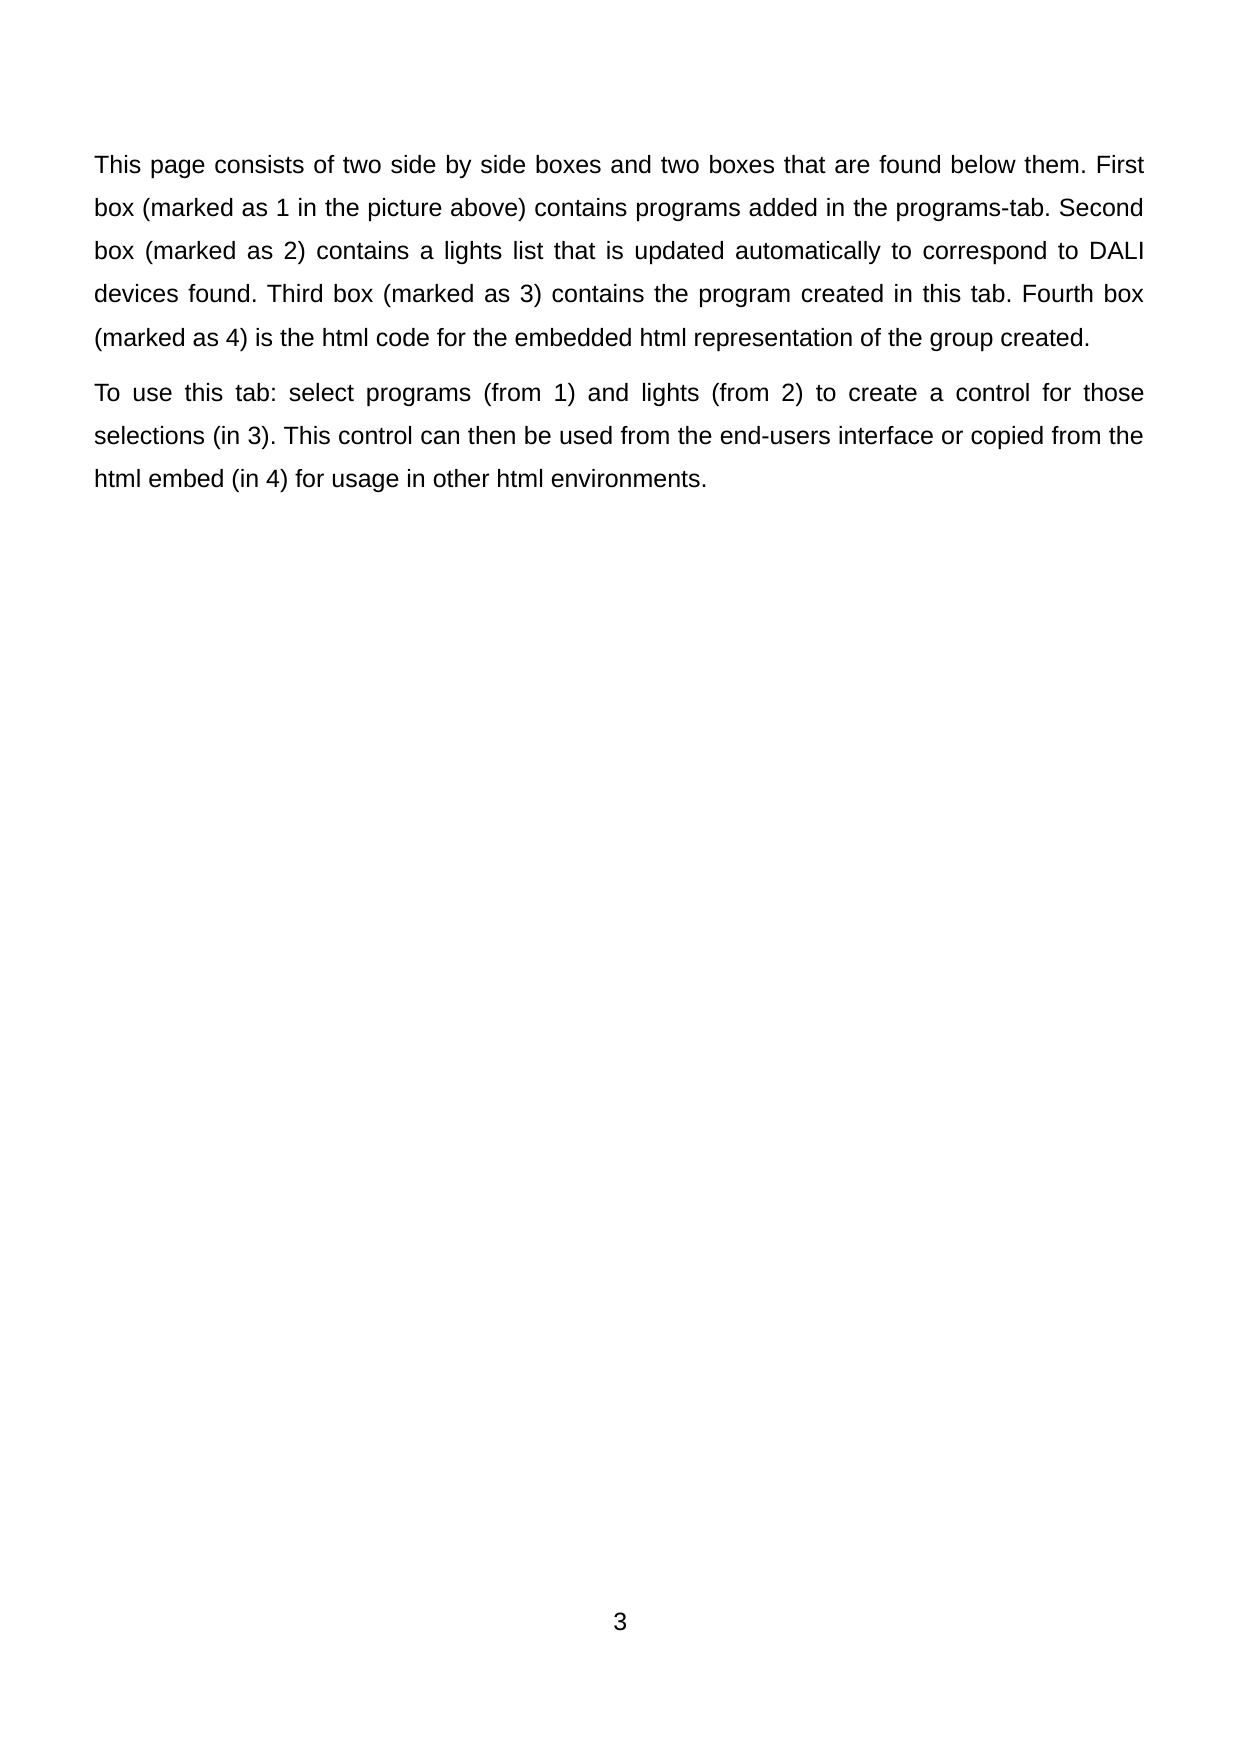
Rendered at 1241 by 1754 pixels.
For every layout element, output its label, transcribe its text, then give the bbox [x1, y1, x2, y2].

text To use this tab: select programs (from 1) and lights (from 2) to create a control for those selections (in 3). This control can then be used from the end-users interface or copied from the html embed (in 4) for usage in other html environments. [94, 378, 1146, 493]
text This page consists of two side by side boxes and two boxes that are found below them. First box (marked as 1 in the picture above) contains programs added in the programs-tab. Second box (marked as 2) contains a lights list that is updated automatically to correspond to DALI devices found. Third box (marked as 3) contains the program created in this tab. Fourth box (marked as 4) is the html code for the embedded html representation of the group created. [94, 150, 1146, 351]
